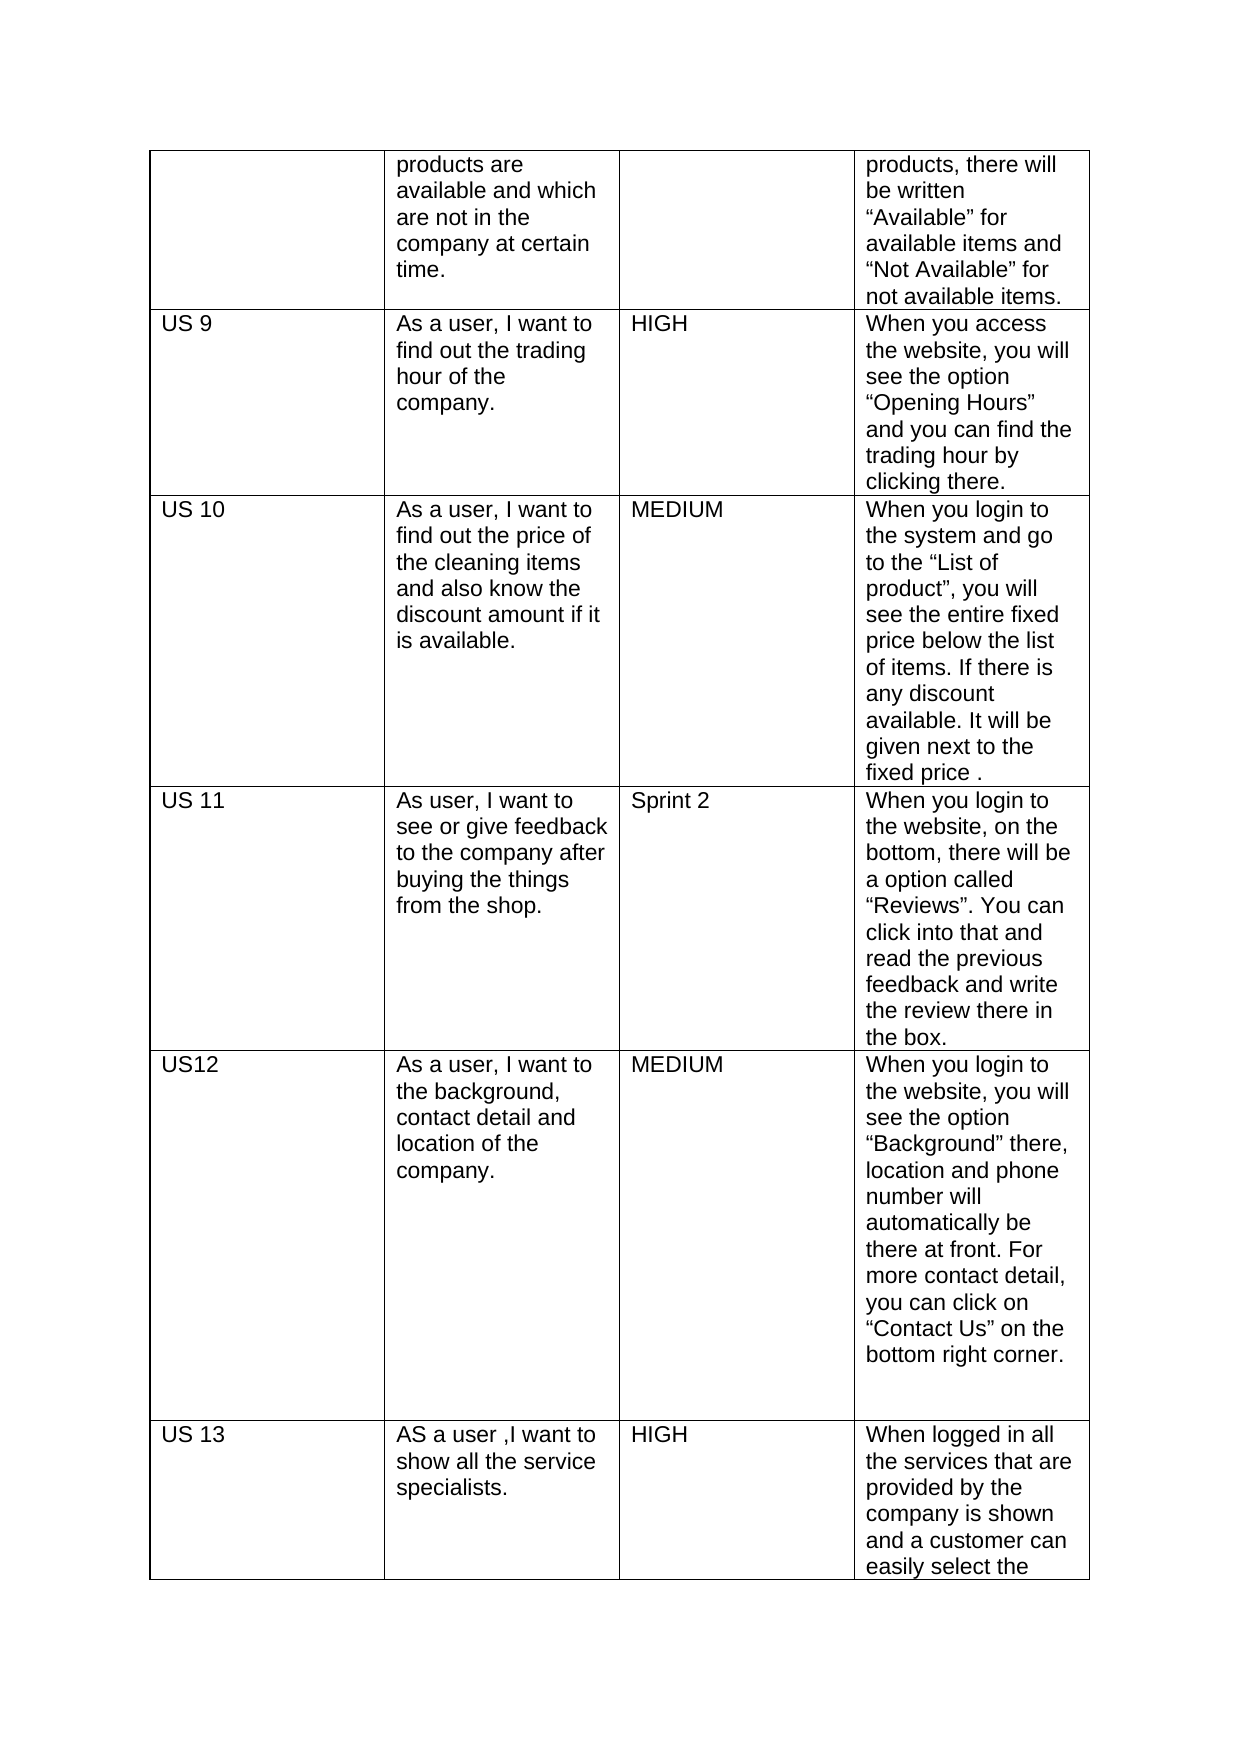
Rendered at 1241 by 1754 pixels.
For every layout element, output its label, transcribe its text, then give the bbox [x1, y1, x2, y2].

table_cell When you access the website, you will see the option “Opening Hours” and you can find the trading hour by clicking there. [855, 310, 1089, 495]
table_cell AS a user ,I want to show all the service specialists. [385, 1421, 619, 1579]
table_cell US 9 [151, 310, 384, 495]
table_cell As a user, I want to find out the trading hour of the company. [385, 310, 619, 495]
table_cell When logged in all the services that are provided by the company is shown and a customer can easily select the [855, 1421, 1089, 1579]
table_cell US 11 [151, 787, 384, 1050]
table_cell products, there will be written “Available” for available items and “Not Available” for not available items. [855, 151, 1089, 309]
table_cell When you login to the website, on the bottom, there will be a option called “Reviews”. You can click into that and read the previous feedback and write the review there in the box. [855, 787, 1089, 1050]
table_cell As a user, I want to the background, contact detail and location of the company. [385, 1051, 619, 1420]
table_cell HIGH [620, 1421, 854, 1579]
table_cell US12 [151, 1051, 384, 1420]
table_cell [620, 151, 854, 309]
table_cell Sprint 2 [620, 787, 854, 1050]
table_cell When you login to the system and go to the “List of product”, you will see the entire fixed price below the list of items. If there is any discount available. It will be given next to the fixed price . [855, 496, 1089, 786]
table_cell MEDIUM [620, 496, 854, 786]
table_cell US 13 [151, 1421, 384, 1579]
table_cell HIGH [620, 310, 854, 495]
table_cell US 10 [151, 496, 384, 786]
table_cell MEDIUM [620, 1051, 854, 1420]
table_cell [151, 151, 384, 309]
table_cell As user, I want to see or give feedback to the company after buying the things from the shop. [385, 787, 619, 1050]
table_cell When you login to the website, you will see the option “Background” there, location and phone number will automatically be there at front. For more contact detail, you can click on “Contact Us” on the bottom right corner. [855, 1051, 1089, 1420]
table_cell As a user, I want to find out the price of the cleaning items and also know the discount amount if it is available. [385, 496, 619, 786]
table_cell products are available and which are not in the company at certain time. [385, 151, 619, 309]
